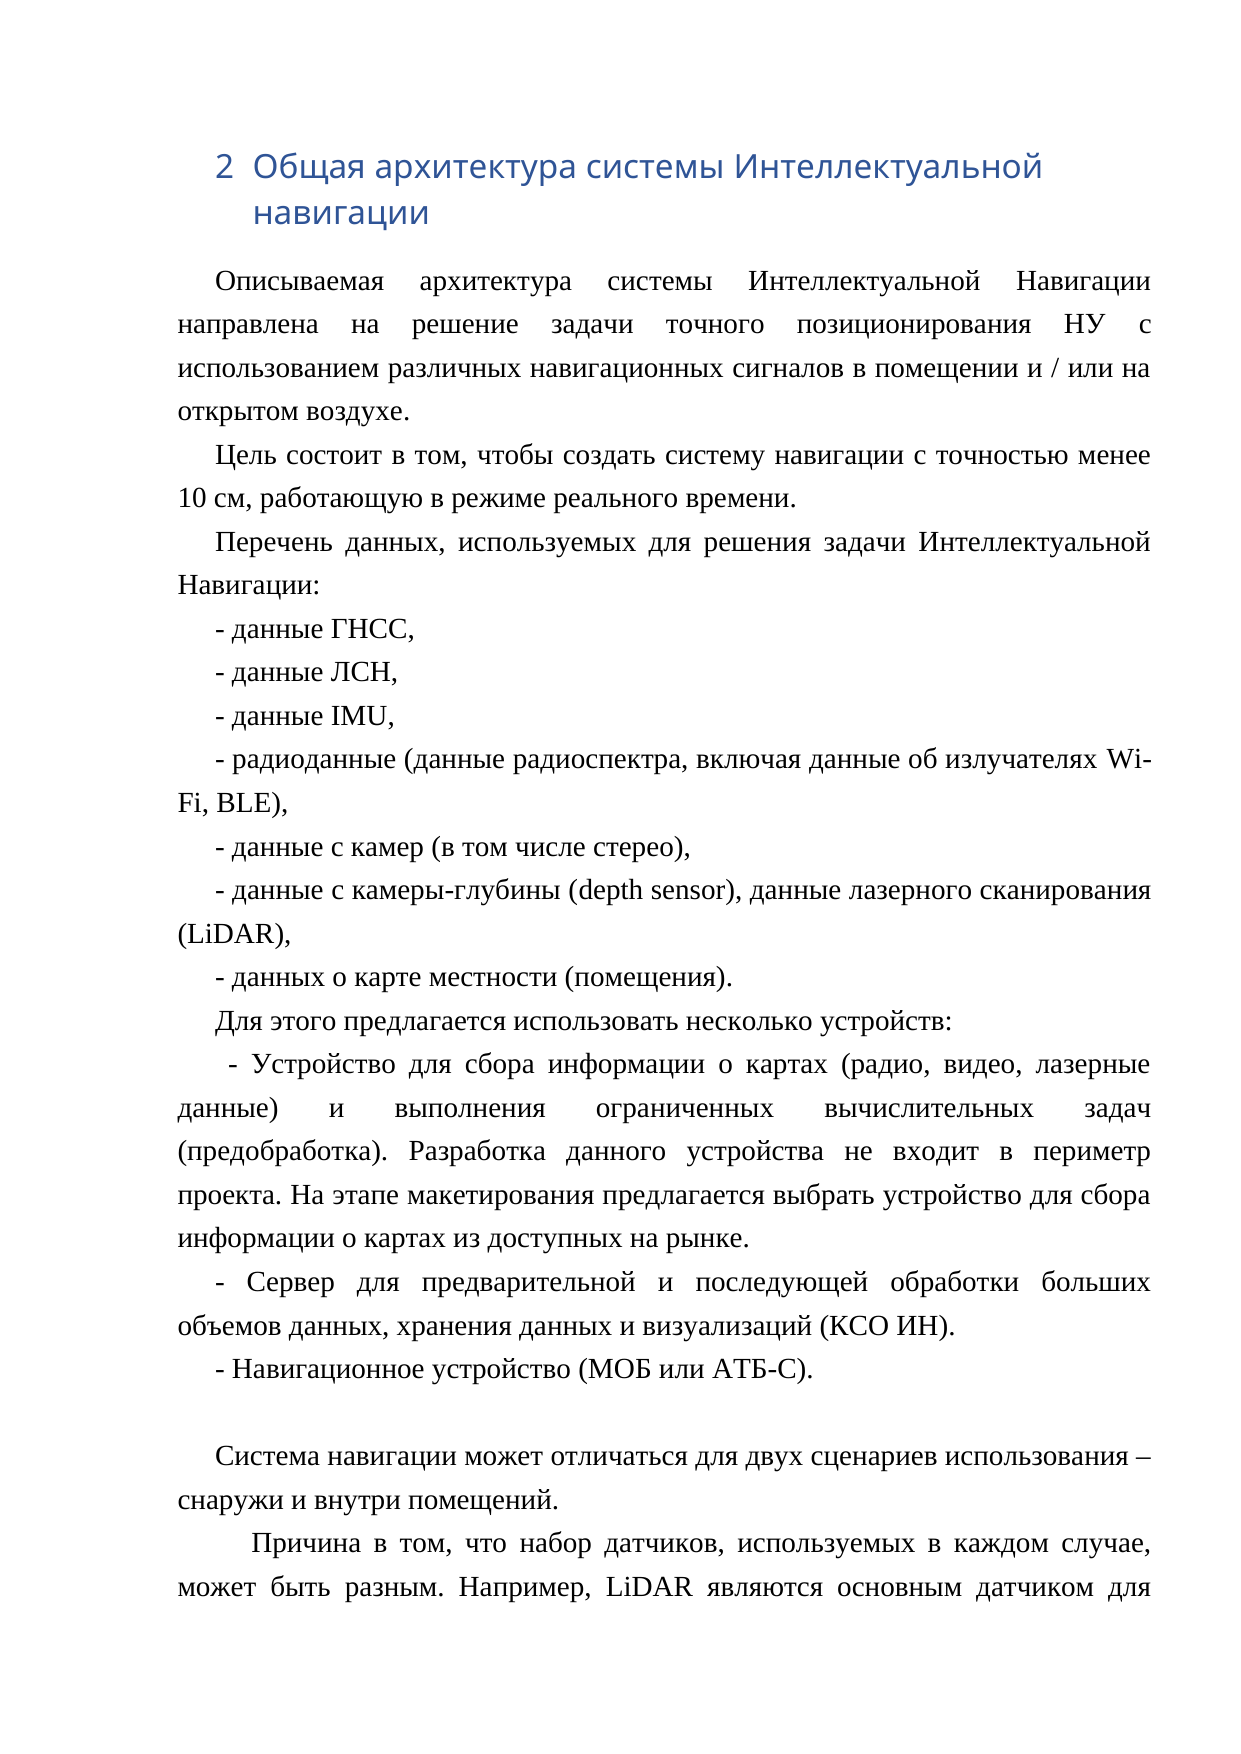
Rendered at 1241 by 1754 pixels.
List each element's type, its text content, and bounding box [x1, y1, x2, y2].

text - данные с камеры-глубины (depth sensor), данные лазерного сканирования (LiDAR), [177, 872, 1152, 949]
text - данные ГНСС, [177, 611, 1152, 644]
text Система навигации может отличаться для двух сценариев использования – снаружи и внутри помещений. [177, 1438, 1152, 1515]
text - данные ЛСН, [177, 654, 1152, 688]
text - радиоданные (данные радиоспектра, включая данные об излучателях Wi-Fi, BLE), [177, 742, 1152, 819]
text Цель состоит в том, чтобы создать систему навигации с точностью менее 10 см, работающую в режиме реального времени. [177, 437, 1152, 514]
text - данных о карте местности (помещения). [177, 959, 1152, 993]
text - Устройство для сбора информации о картах (радио, видео, лазерные данные) и выполнения ограниченных вычислительных задач (предобработка). Разработка данного устройства не входит в периметр проекта. На этапе макетирования предлагается выбрать устройство для сбора информации о картах из доступных на рынке. [177, 1046, 1152, 1254]
text - Сервер для предварительной и последующей обработки больших объемов данных, хранения данных и визуализаций (КСО ИН). [177, 1264, 1152, 1341]
text - данные IMU, [177, 698, 1152, 732]
text Перечень данных, используемых для решения задачи Интеллектуальной Навигации: [177, 524, 1152, 601]
text - данные с камер (в том числе стерео), [177, 829, 1152, 862]
text Для этого предлагается использовать несколько устройств: [177, 1003, 1152, 1036]
text Описываемая архитектура системы Интеллектуальной Навигации направлена на решение задачи точного позиционирования НУ c использованием различных навигационных сигналов в помещении и / или на открытом воздухе. [177, 263, 1152, 427]
subtitle Общая архитектура системы Интеллектуальной навигации [215, 143, 1152, 234]
text - Навигационное устройство (МОБ или АТБ-С). [177, 1351, 1152, 1385]
text Причина в том, что набор датчиков, используемых в каждом случае, может быть разным. Например, LiDAR являются основным датчиком для [177, 1525, 1152, 1602]
